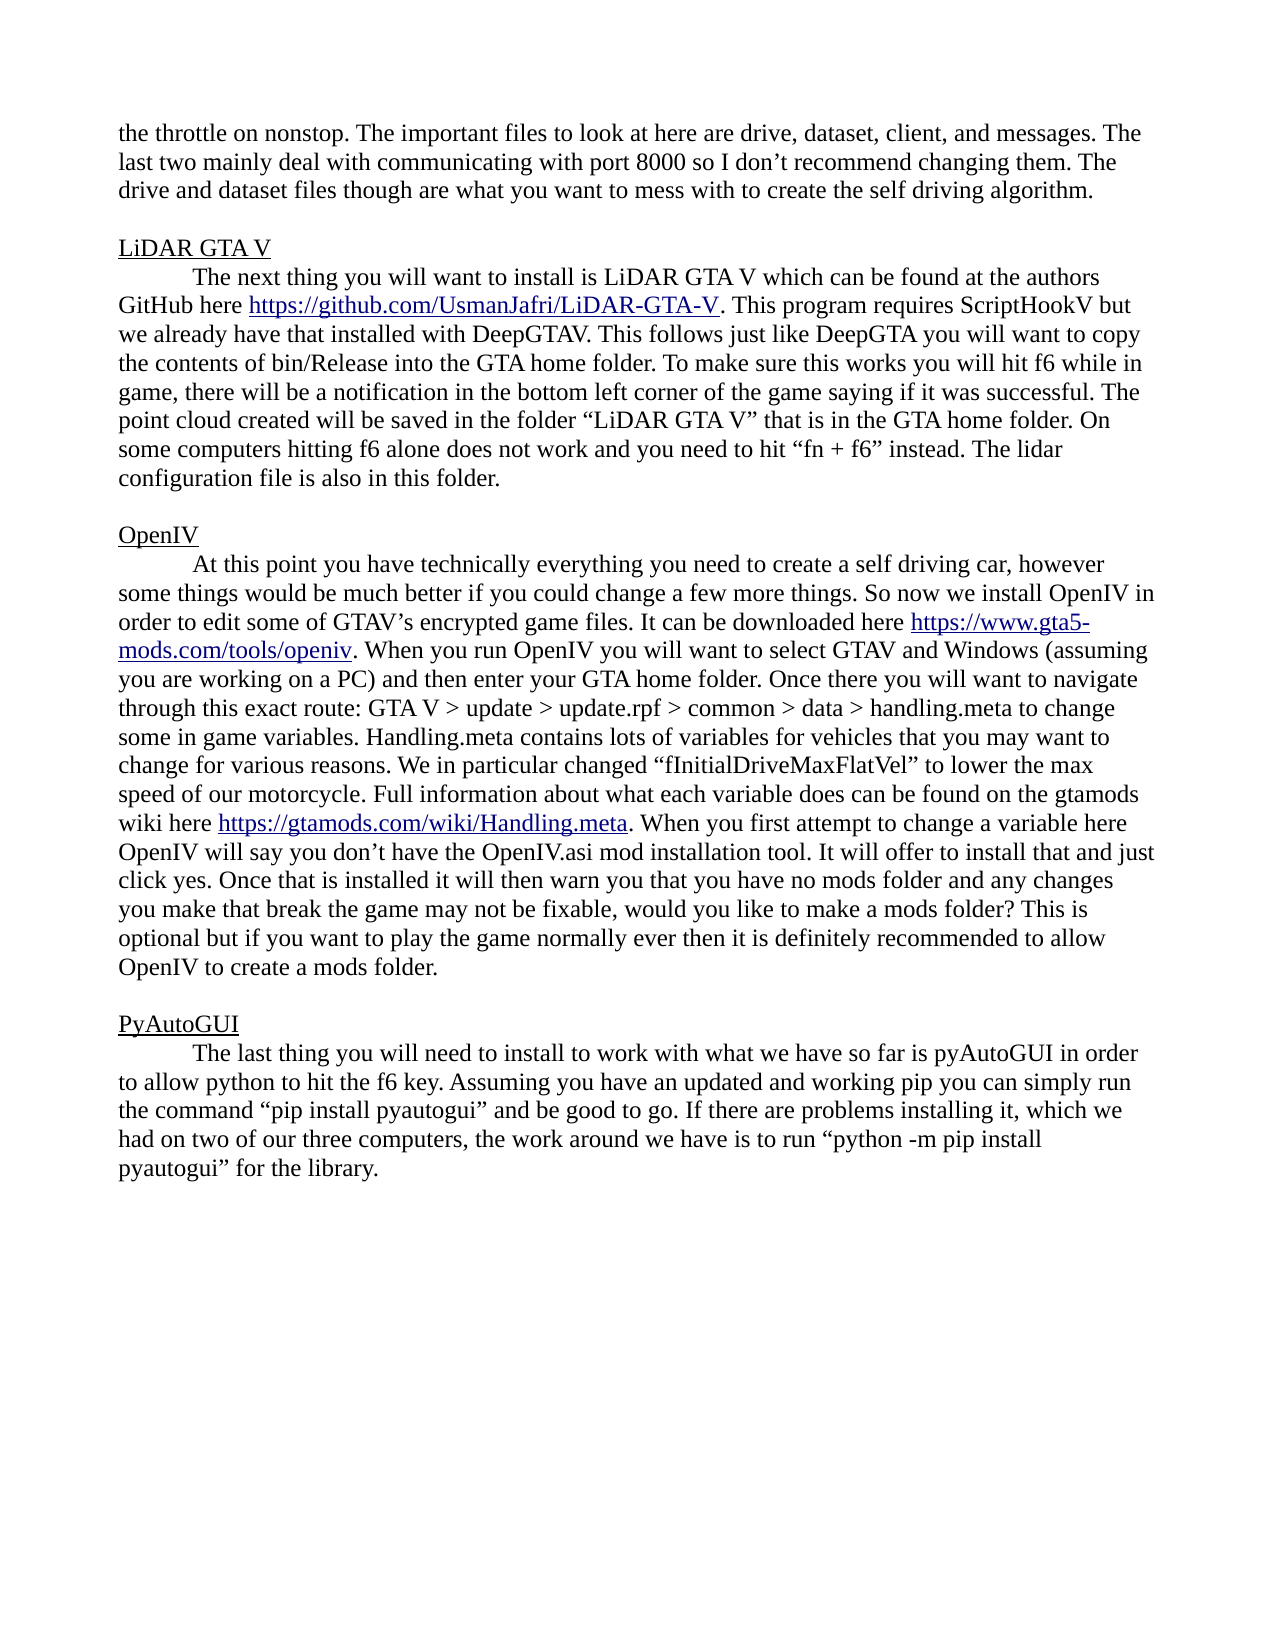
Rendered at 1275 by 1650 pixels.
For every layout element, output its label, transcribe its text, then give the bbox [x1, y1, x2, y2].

text At this point you have technically everything you need to create a self driving car, however some things would be much better if you could change a few more things. So now we install OpenIV in order to edit some of GTAV’s encrypted game files. It can be downloaded here https://www.gta5-mods.com/tools/openiv. When you run OpenIV you will want to select GTAV and Windows (assuming you are working on a PC) and then enter your GTA home folder. Once there you will want to navigate through this exact route: GTA V > update > update.rpf > common > data > handling.meta to change some in game variables. Handling.meta contains lots of variables for vehicles that you may want to change for various reasons. We in particular changed “fInitialDriveMaxFlatVel” to lower the max speed of our motorcycle. Full information about what each variable does can be found on the gtamods wiki here https://gtamods.com/wiki/Handling.meta. When you first attempt to change a variable here OpenIV will say you don’t have the OpenIV.asi mod installation tool. It will offer to install that and just click yes. Once that is installed it will then warn you that you have no mods folder and any changes you make that break the game may not be fixable, would you like to make a mods folder? This is optional but if you want to play the game normally ever then it is definitely recommended to allow OpenIV to create a mods folder. [118, 549, 1157, 981]
text The next thing you will want to install is LiDAR GTA V which can be found at the authors GitHub here https://github.com/UsmanJafri/LiDAR-GTA-V. This program requires ScriptHookV but we already have that installed with DeepGTAV. This follows just like DeepGTA you will want to copy the contents of bin/Release into the GTA home folder. To make sure this works you will hit f6 while in game, there will be a notification in the bottom left corner of the game saying if it was successful. The point cloud created will be saved in the folder “LiDAR GTA V” that is in the GTA home folder. On some computers hitting f6 alone does not work and you need to hit “fn + f6” instead. The lidar configuration file is also in this folder. [118, 262, 1157, 492]
text the throttle on nonstop. The important files to look at here are drive, dataset, client, and messages. The last two mainly deal with communicating with port 8000 so I don’t recommend changing them. The drive and dataset files though are what you want to mess with to create the self driving algorithm. [118, 118, 1157, 204]
text OpenIV [118, 521, 1157, 549]
text The last thing you will need to install to work with what we have so far is pyAutoGUI in order to allow python to hit the f6 key. Assuming you have an updated and working pip you can simply run the command “pip install pyautogui” and be good to go. If there are problems installing it, which we had on two of our three computers, the work around we have is to run “python -m pip install pyautogui” for the library. [118, 1038, 1157, 1182]
text PyAutoGUI [118, 1009, 1157, 1038]
text LiDAR GTA V [118, 233, 1157, 262]
